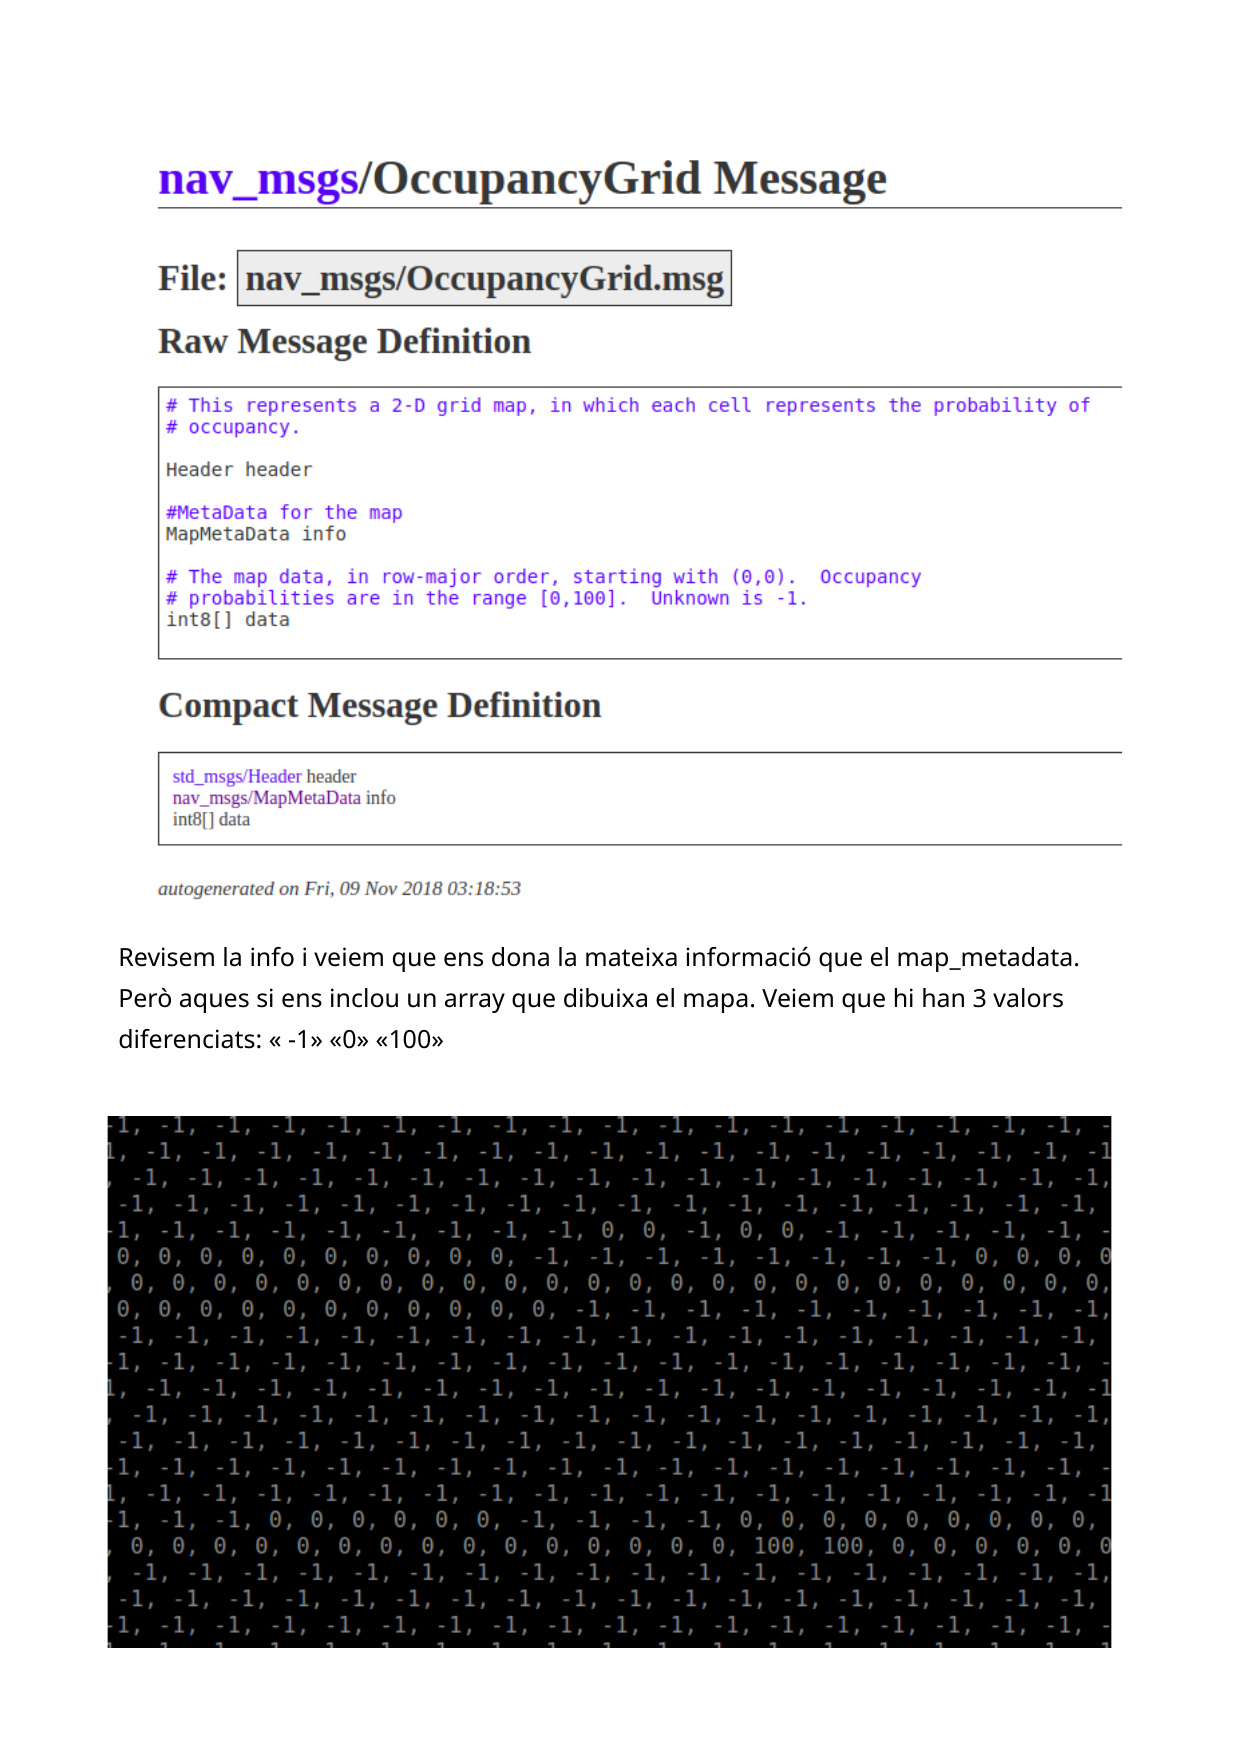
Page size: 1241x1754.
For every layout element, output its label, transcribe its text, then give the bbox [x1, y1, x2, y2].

text Revisem la info i veiem que ens dona la mateixa informació que el map_metadata. Però aques si ens inclou un array que dibuixa el mapa. Veiem que hi han 3 valors diferenciats: « -1» «0» «100» [118, 934, 1122, 1056]
picture [118, 127, 1123, 934]
text [118, 118, 1122, 127]
picture [107, 1116, 1112, 1648]
